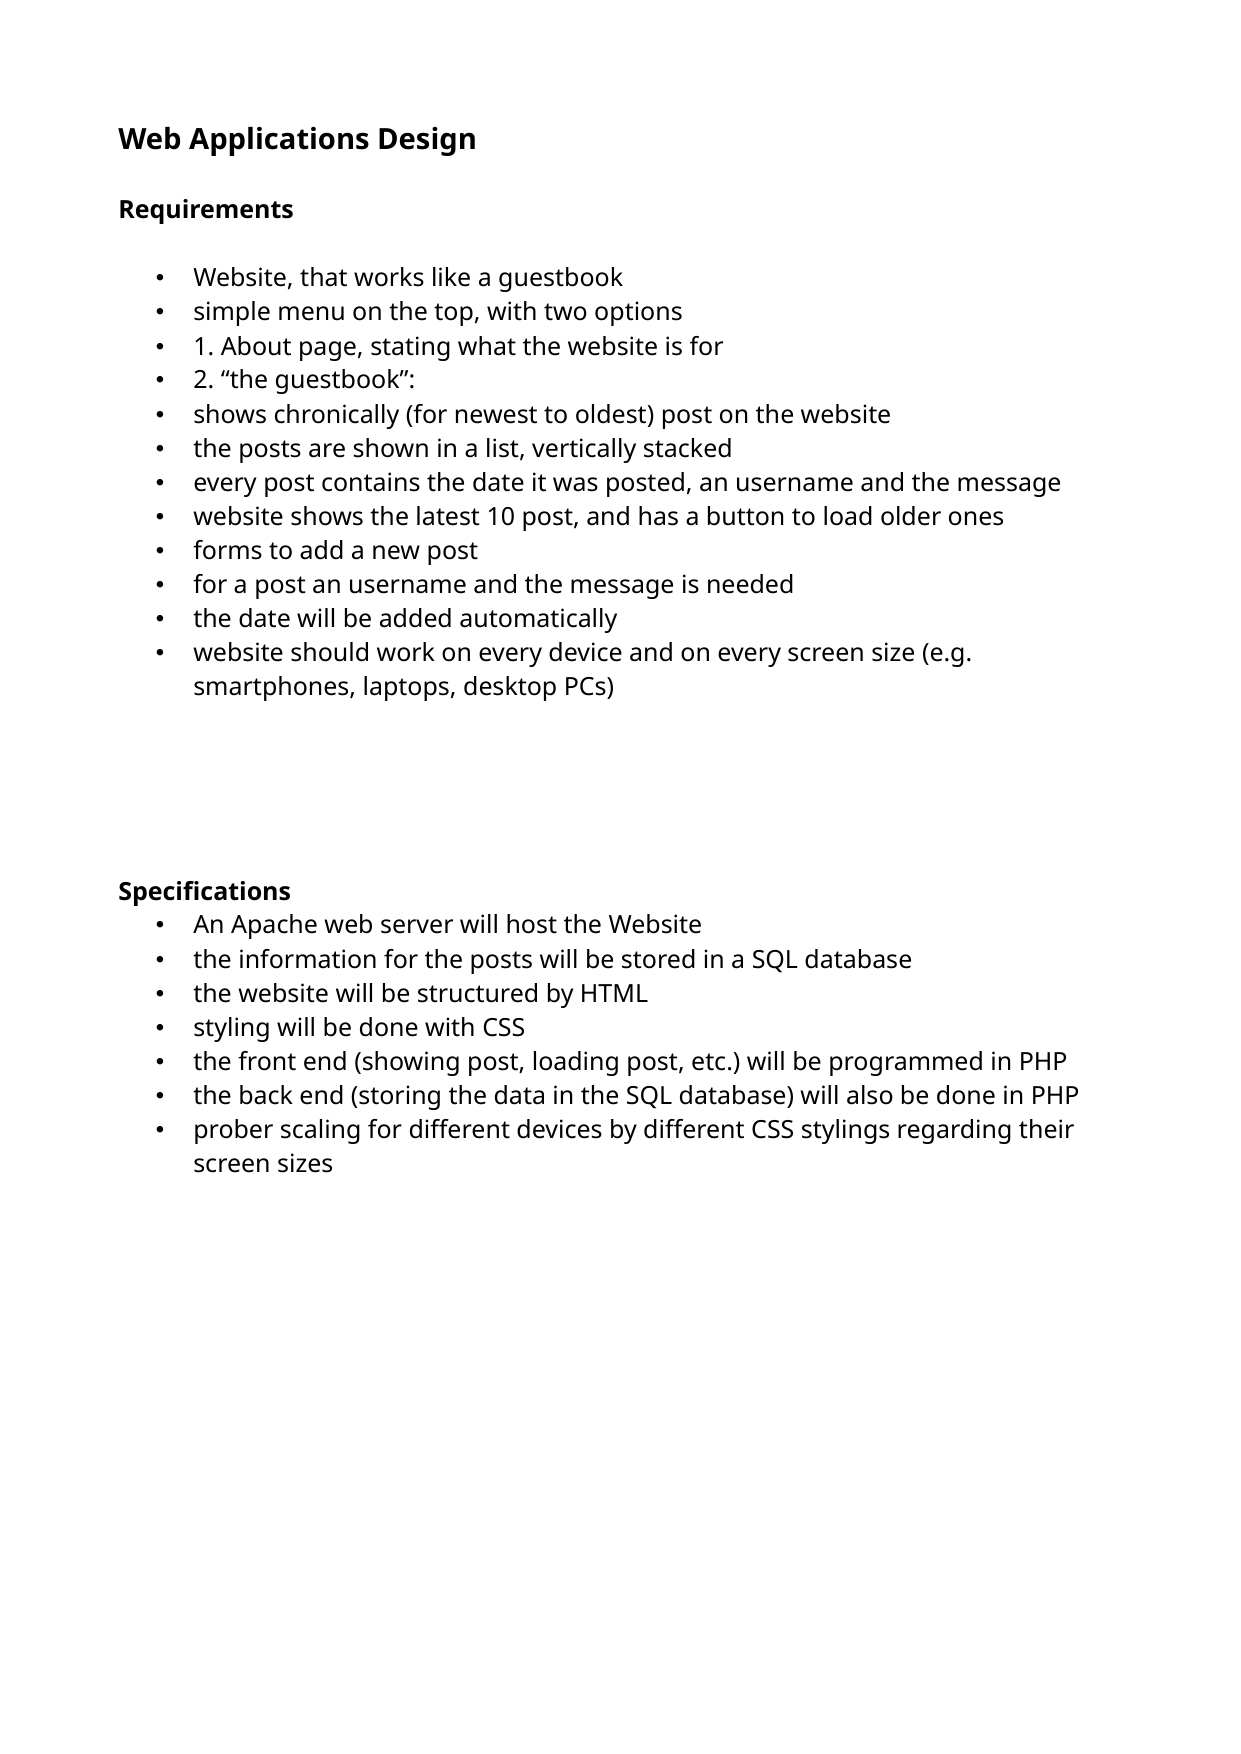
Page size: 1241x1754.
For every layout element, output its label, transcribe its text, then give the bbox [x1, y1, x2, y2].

text Requirements [118, 192, 1122, 226]
list website shows the latest 10 post, and has a button to load older ones [156, 498, 1122, 532]
text Web Applications Design [118, 118, 1122, 158]
list 2. “the guestbook”: [156, 362, 1122, 396]
list forms to add a new post [156, 532, 1122, 567]
list website should work on every device and on every screen size (e.g. smartphones, laptops, desktop PCs) [156, 635, 1122, 703]
list shows chronically (for newest to oldest) post on the website [156, 396, 1122, 430]
list the posts are shown in a list, vertically stacked [156, 430, 1122, 464]
list 1. About page, stating what the website is for [156, 328, 1122, 362]
list the information for the posts will be stored in a SQL database [156, 941, 1122, 975]
list Website, that works like a guestbook [156, 260, 1122, 294]
text Specifications [118, 873, 1122, 907]
list for a post an username and the message is needed [156, 567, 1122, 601]
list simple menu on the top, with two options [156, 294, 1122, 328]
list the website will be structured by HTML [156, 975, 1122, 1009]
list styling will be done with CSS [156, 1009, 1122, 1043]
list the back end (storing the data in the SQL database) will also be done in PHP [156, 1077, 1122, 1112]
list every post contains the date it was posted, an username and the message [156, 464, 1122, 498]
list prober scaling for different devices by different CSS stylings regarding their screen sizes [156, 1112, 1122, 1180]
list the date will be added automatically [156, 601, 1122, 635]
list An Apache web server will host the Website [156, 907, 1122, 941]
list the front end (showing post, loading post, etc.) will be programmed in PHP [156, 1043, 1122, 1077]
